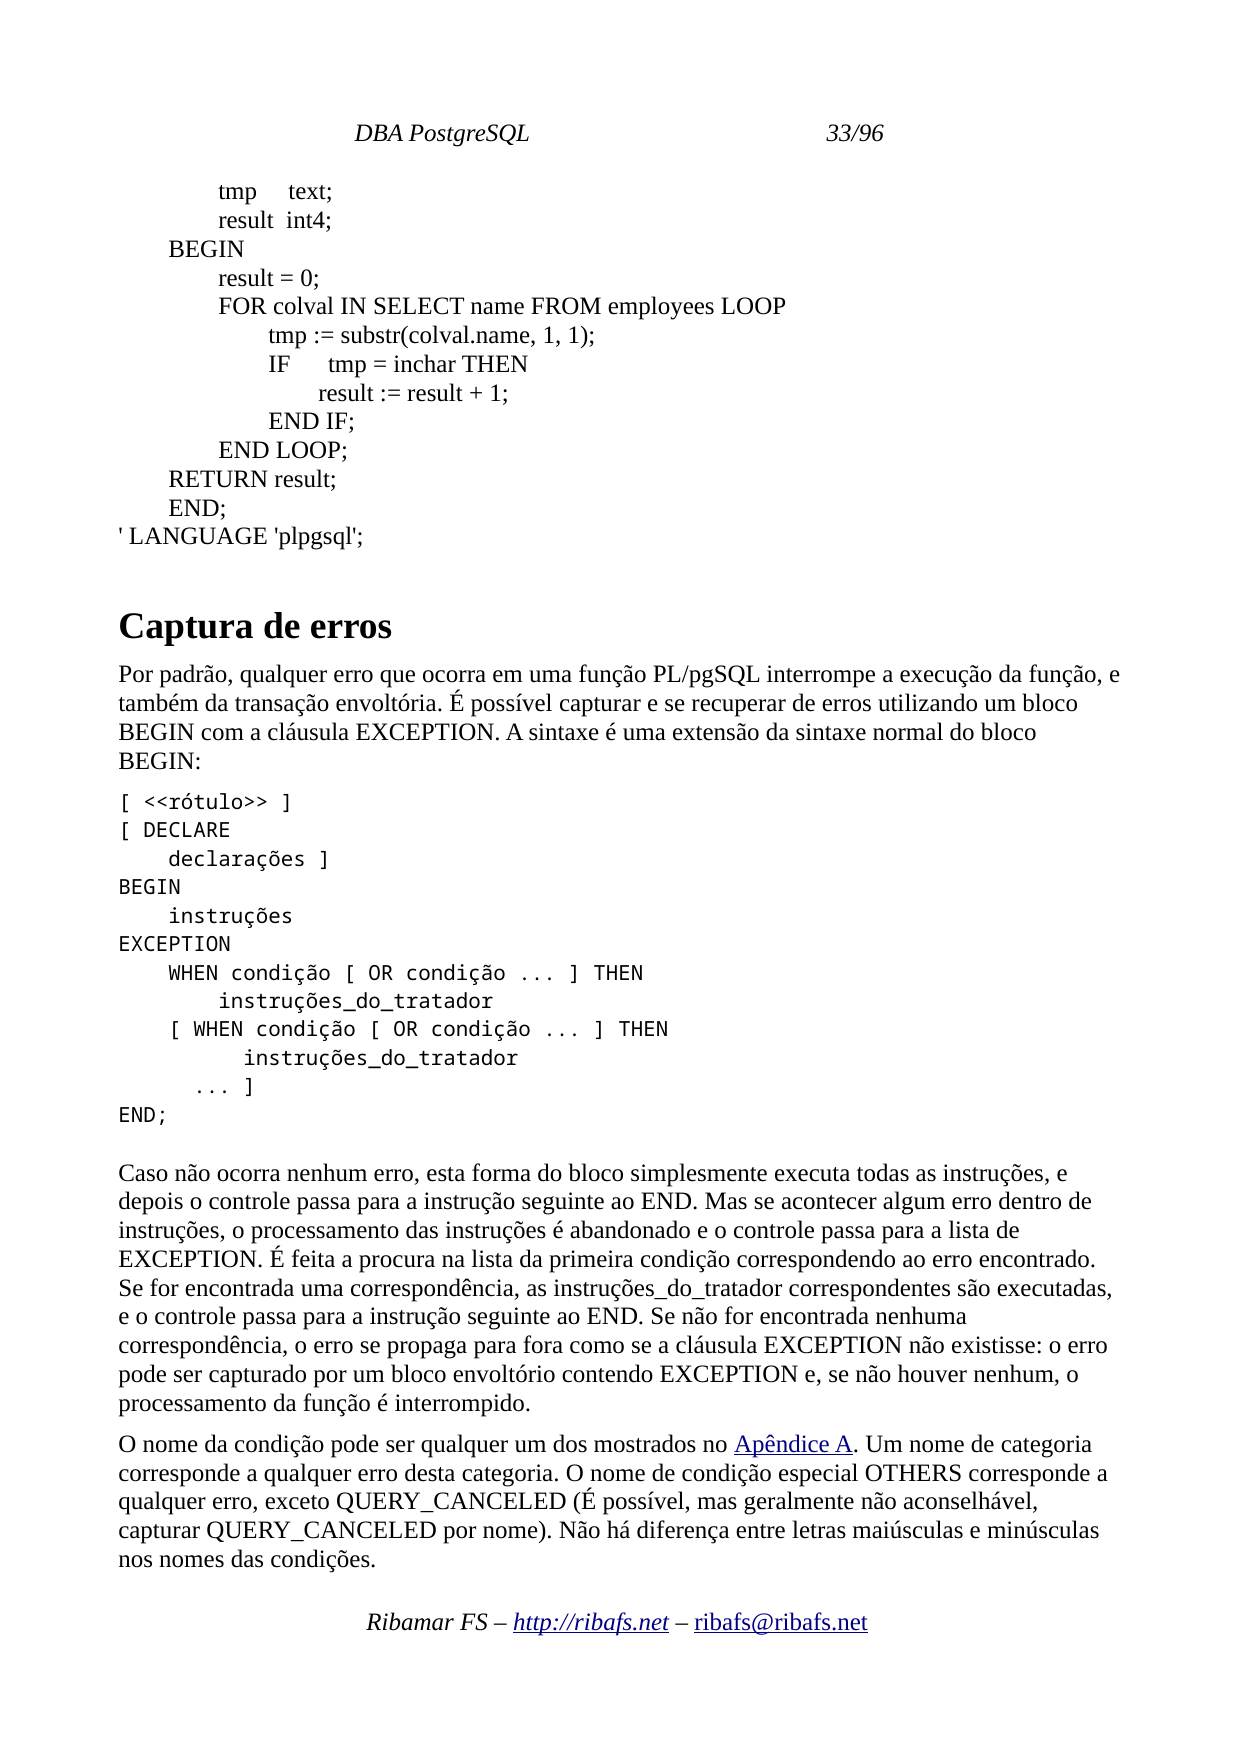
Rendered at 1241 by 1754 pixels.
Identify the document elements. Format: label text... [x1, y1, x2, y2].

text END; [118, 1100, 1122, 1128]
text BEGIN [118, 234, 1122, 263]
text instruções [118, 901, 1122, 929]
text END LOOP; [118, 435, 1122, 464]
text Por padrão, qualquer erro que ocorra em uma função PL/pgSQL interrompe a execução da função, e também da transação envoltória. É possível capturar e se recuperar de erros utilizando um bloco BEGIN com a cláusula EXCEPTION. A sintaxe é uma extensão da sintaxe normal do bloco BEGIN: [118, 659, 1122, 774]
subtitle Captura de erros [118, 604, 1122, 647]
text [ WHEN condição [ OR condição ... ] THEN [118, 1014, 1122, 1043]
text FOR colval IN SELECT name FROM employees LOOP [118, 291, 1122, 320]
text [ <<rótulo>> ] [118, 787, 1122, 815]
text BEGIN [118, 872, 1122, 901]
text tmp text; [118, 176, 1122, 205]
text result := result + 1; [118, 378, 1122, 406]
text result int4; [118, 205, 1122, 234]
text ' LANGUAGE 'plpgsql'; [118, 521, 1122, 550]
text instruções_do_tratador [118, 1043, 1122, 1071]
text END; [118, 493, 1122, 521]
text ... ] [118, 1071, 1122, 1100]
text [ DECLARE [118, 815, 1122, 844]
text EXCEPTION [118, 929, 1122, 958]
text RETURN result; [118, 464, 1122, 493]
text O nome da condição pode ser qualquer um dos mostrados no Apêndice A. Um nome de categoria corresponde a qualquer erro desta categoria. O nome de condição especial OTHERS corresponde a qualquer erro, exceto QUERY_CANCELED (É possível, mas geralmente não aconselhável, capturar QUERY_CANCELED por nome). Não há diferença entre letras maiúsculas e minúsculas nos nomes das condições. [118, 1429, 1122, 1573]
text result = 0; [118, 263, 1122, 291]
text declarações ] [118, 844, 1122, 872]
text instruções_do_tratador [118, 986, 1122, 1014]
text WHEN condição [ OR condição ... ] THEN [118, 958, 1122, 986]
text tmp := substr(colval.name, 1, 1); [118, 320, 1122, 349]
text END IF; [118, 406, 1122, 435]
text Caso não ocorra nenhum erro, esta forma do bloco simplesmente executa todas as instruções, e depois o controle passa para a instrução seguinte ao END. Mas se acontecer algum erro dentro de instruções, o processamento das instruções é abandonado e o controle passa para a lista de EXCEPTION. É feita a procura na lista da primeira condição correspondendo ao erro encontrado. Se for encontrada uma correspondência, as instruções_do_tratador correspondentes são executadas, e o controle passa para a instrução seguinte ao END. Se não for encontrada nenhuma correspondência, o erro se propaga para fora como se a cláusula EXCEPTION não existisse: o erro pode ser capturado por um bloco envoltório contendo EXCEPTION e, se não houver nenhum, o processamento da função é interrompido. [118, 1158, 1122, 1416]
text IF tmp = inchar THEN [118, 349, 1122, 378]
